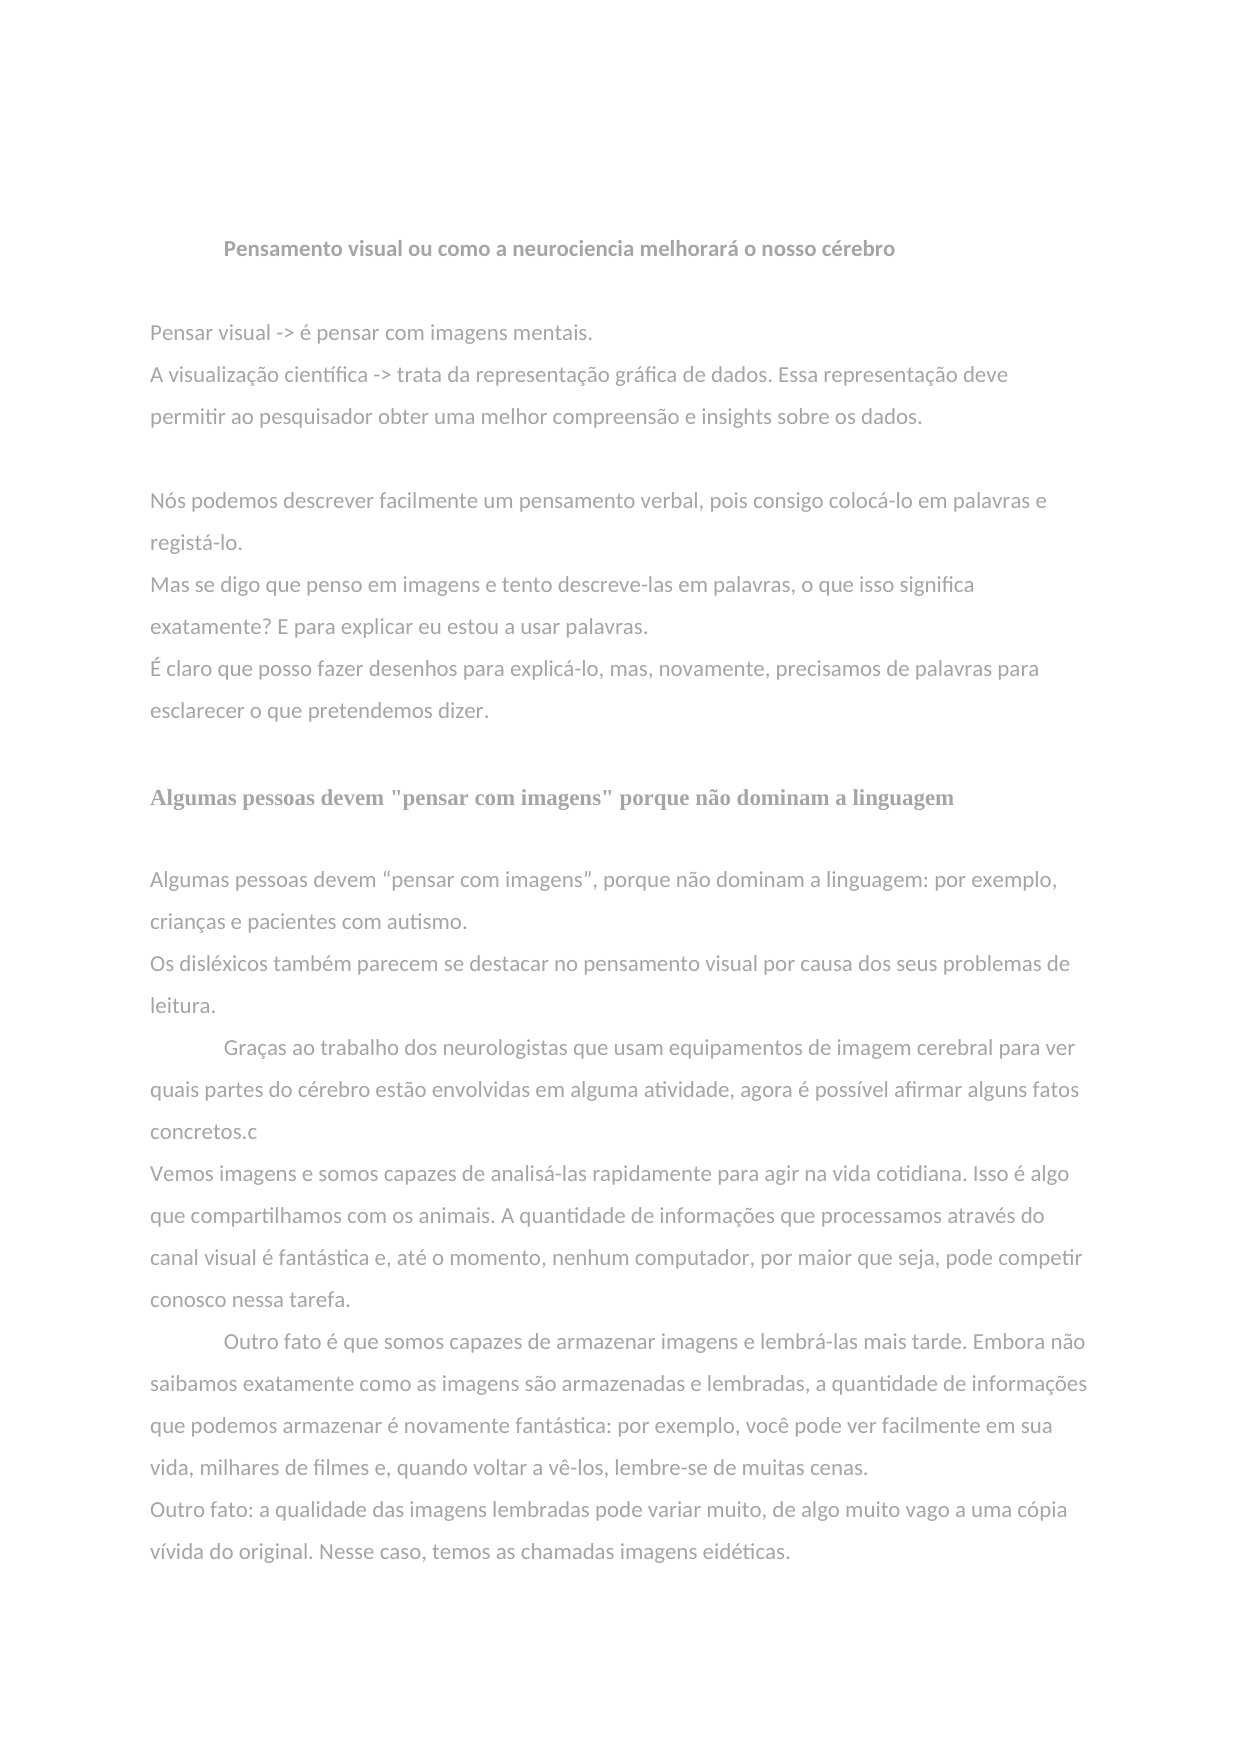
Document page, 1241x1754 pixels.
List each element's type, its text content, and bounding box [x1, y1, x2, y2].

text Pensar visual -> é pensar com imagens mentais. [150, 318, 1090, 346]
subtitle Algumas pessoas devem "pensar com imagens" porque não dominam a linguagem [150, 784, 1090, 810]
text Os disléxicos também parecem se destacar no pensamento visual por causa dos seus problemas de leitura. [150, 949, 1090, 1019]
text A visualização científica -> trata da representação gráfica de dados. Essa representação deve permitir ao pesquisador obter uma melhor compreensão e insights sobre os dados. [150, 360, 1090, 430]
text É claro que posso fazer desenhos para explicá-lo, mas, novamente, precisamos de palavras para esclarecer o que pretendemos dizer. [150, 654, 1090, 724]
text Vemos imagens e somos capazes de analisá-las rapidamente para agir na vida cotidiana. Isso é algo que compartilhamos com os animais. A quantidade de informações que processamos através do canal visual é fantástica e, até o momento, nenhum computador, por maior que seja, pode competir conosco nessa tarefa. [150, 1159, 1090, 1313]
text Outro fato é que somos capazes de armazenar imagens e lembrá-las mais tarde. Embora não saibamos exatamente como as imagens são armazenadas e lembradas, a quantidade de informações que podemos armazenar é novamente fantástica: por exemplo, você pode ver facilmente em sua vida, milhares de filmes e, quando voltar a vê-los, lembre-se de muitas cenas. Outro fato: a qualidade das imagens lembradas pode variar muito, de algo muito vago a uma cópia vívida do original. Nesse caso, temos as chamadas imagens eidéticas. [150, 1327, 1090, 1565]
text Graças ao trabalho dos neurologistas que usam equipamentos de imagem cerebral para ver quais partes do cérebro estão envolvidas em alguma atividade, agora é possível afirmar alguns fatos concretos.c [150, 1033, 1090, 1145]
text Nós podemos descrever facilmente um pensamento verbal, pois consigo colocá-lo em palavras e registá-lo. [150, 486, 1090, 556]
text Algumas pessoas devem “pensar com imagens”, porque não dominam a linguagem: por exemplo, crianças e pacientes com autismo. [150, 865, 1090, 935]
text Mas se digo que penso em imagens e tento descreve-las em palavras, o que isso significa exatamente? E para explicar eu estou a usar palavras. [150, 570, 1090, 640]
text Pensamento visual ou como a neurociencia melhorará o nosso cérebro [150, 234, 1090, 262]
